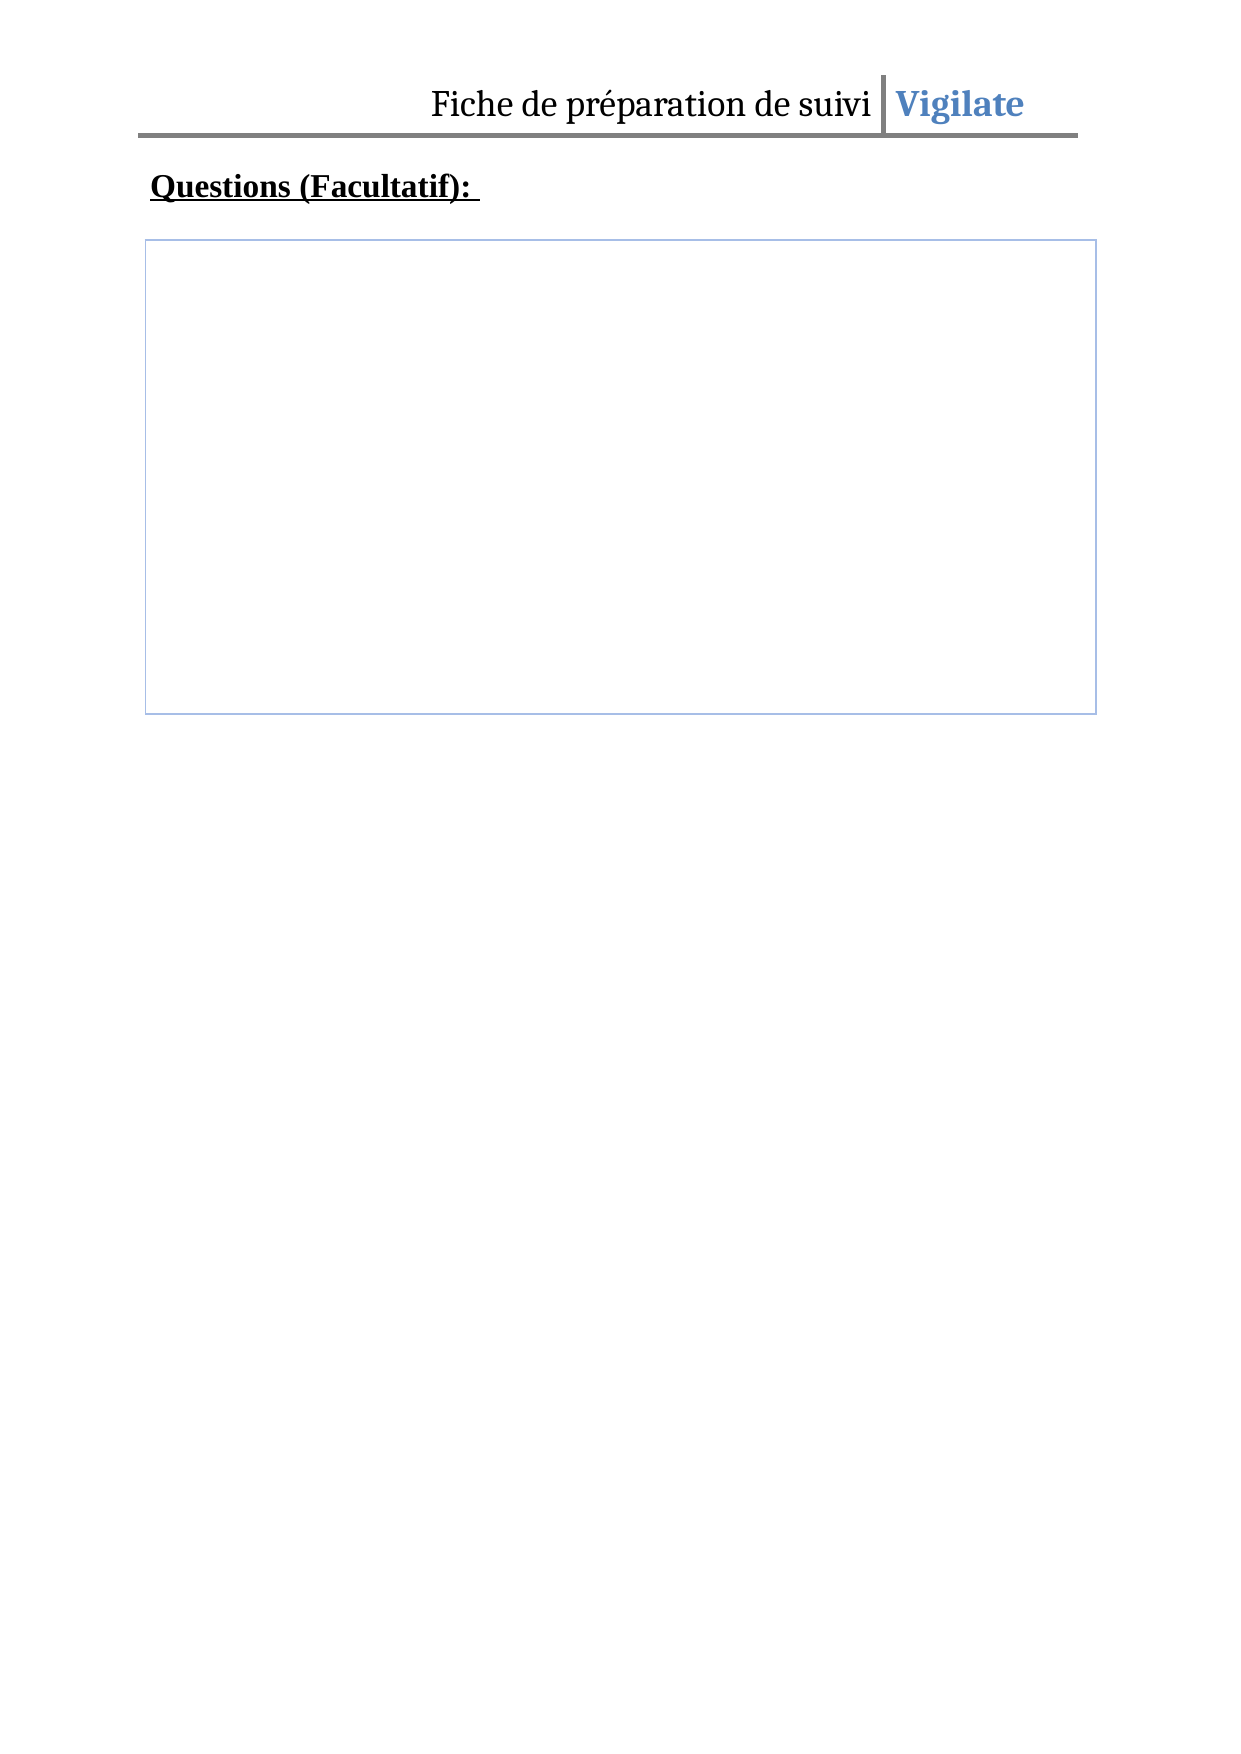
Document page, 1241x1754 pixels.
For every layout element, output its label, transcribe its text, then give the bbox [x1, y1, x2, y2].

text Questions (Facultatif): [150, 166, 1090, 204]
